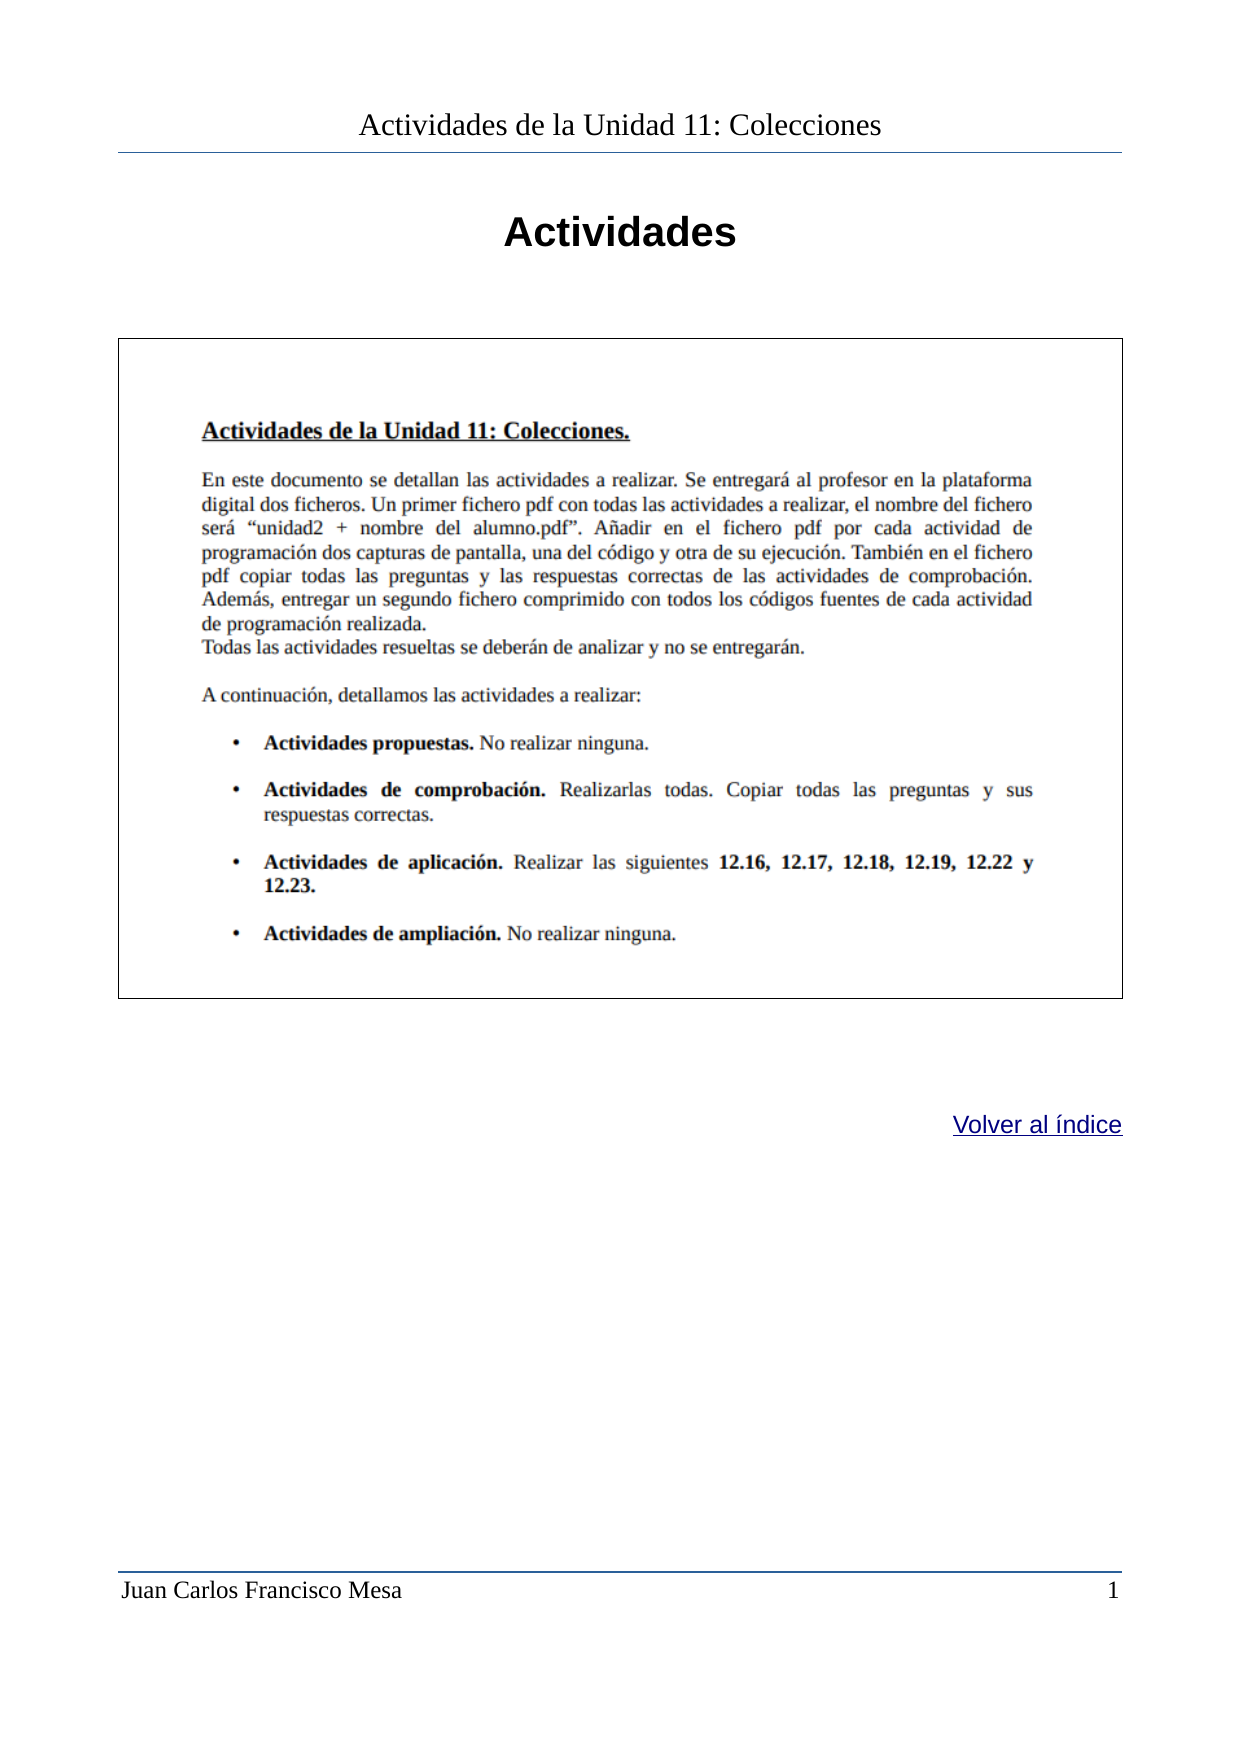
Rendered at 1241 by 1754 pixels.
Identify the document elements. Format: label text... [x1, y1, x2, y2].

picture [121, 341, 1119, 996]
text Volver al índice [118, 1110, 1122, 1138]
subtitle Actividades [118, 208, 1122, 256]
